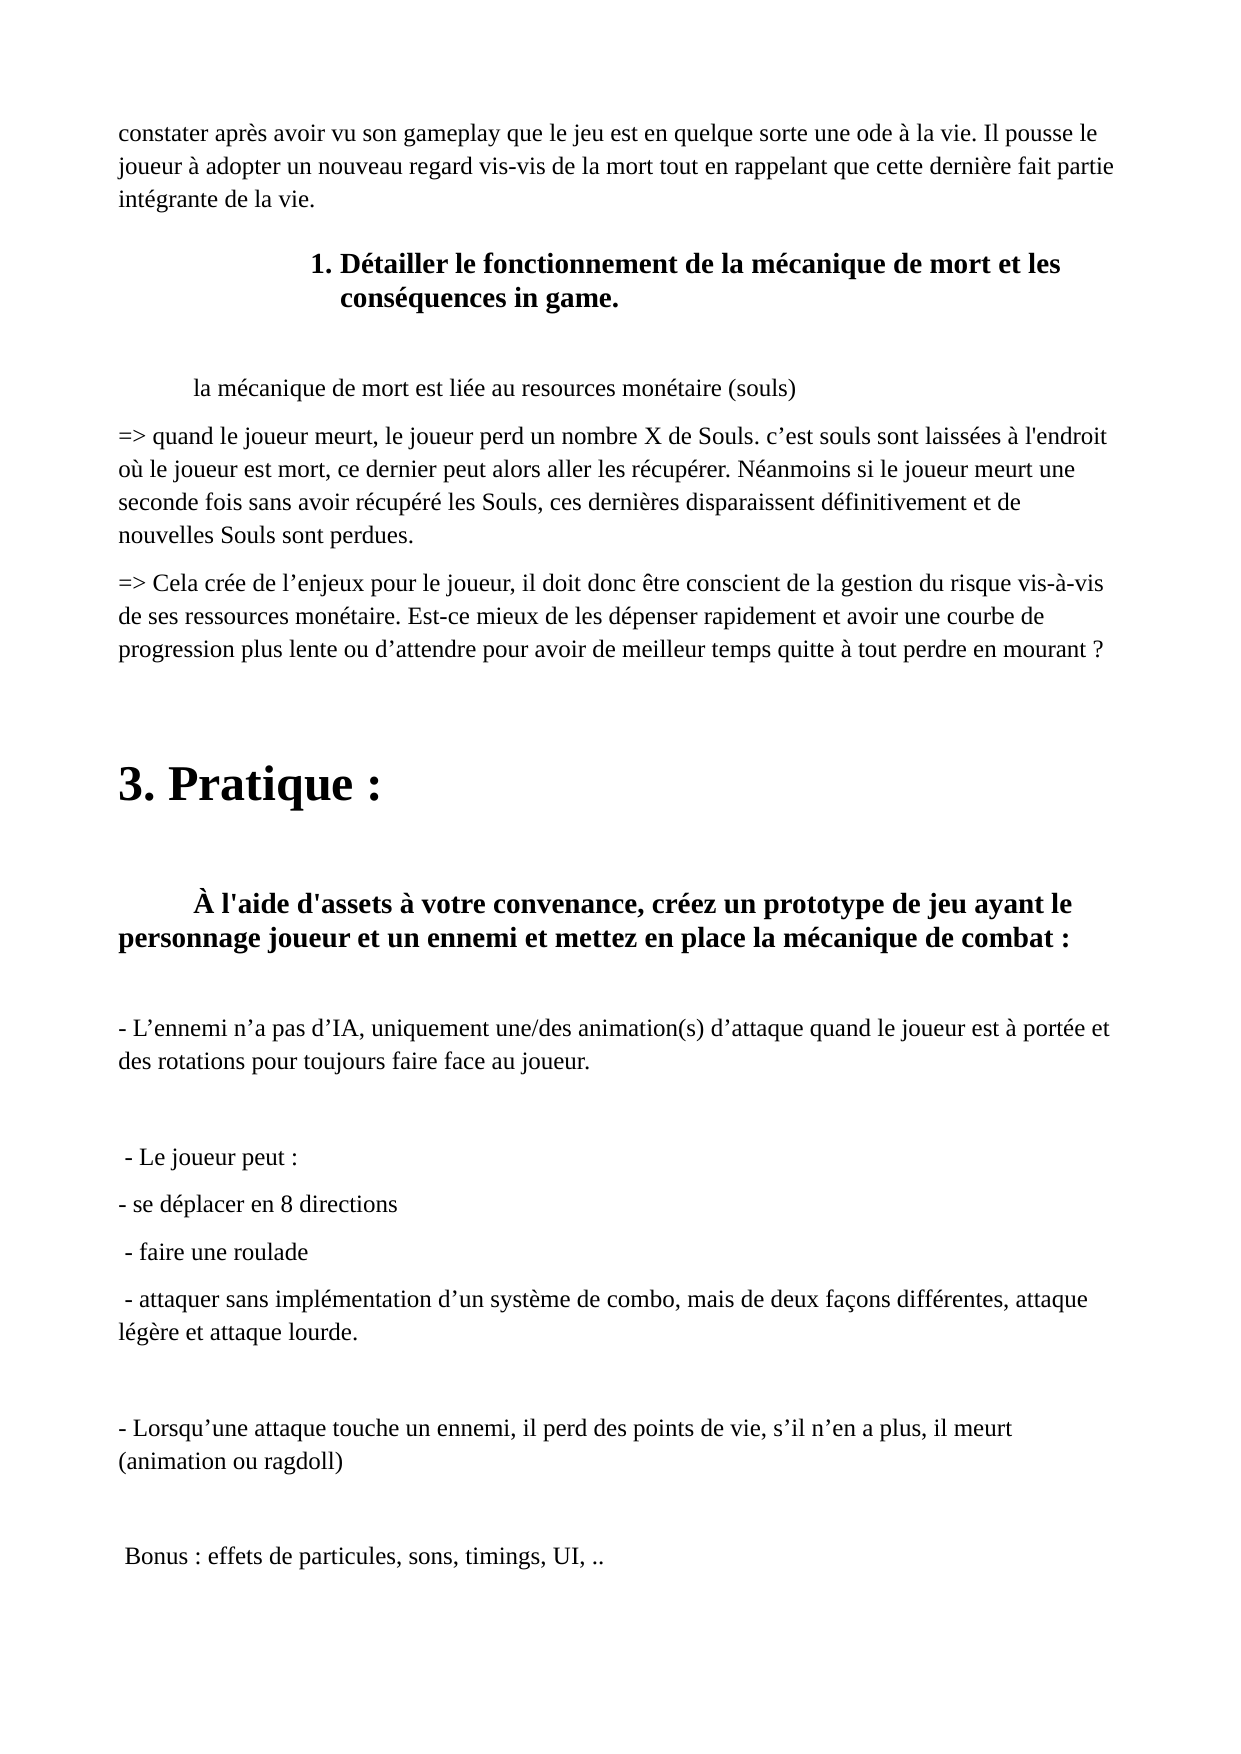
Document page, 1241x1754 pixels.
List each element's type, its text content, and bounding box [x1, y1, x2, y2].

text - Le joueur peut : [118, 1142, 1122, 1170]
subtitle 3. Pratique : [118, 754, 1122, 812]
text - se déplacer en 8 directions [118, 1189, 1122, 1218]
subtitle Détailler le fonctionnement de la mécanique de mort et les conséquences in game. [310, 246, 1122, 313]
text - attaquer sans implémentation d’un système de combo, mais de deux façons différentes, attaque légère et attaque lourde. [118, 1284, 1122, 1346]
text la mécanique de mort est liée au resources monétaire (souls) [193, 373, 1122, 402]
text => Cela crée de l’enjeux pour le joueur, il doit donc être conscient de la gestion du risque vis-à-vis de ses ressources monétaire. Est-ce mieux de les dépenser rapidement et avoir une courbe de progression plus lente ou d’attendre pour avoir de meilleur temps quitte à tout perdre en mourant ? [118, 568, 1122, 663]
text - Lorsqu’une attaque touche un ennemi, il perd des points de vie, s’il n’en a plus, il meurt (animation ou ragdoll) [118, 1413, 1122, 1474]
text - faire une roulade [118, 1237, 1122, 1266]
text => quand le joueur meurt, le joueur perd un nombre X de Souls. c’est souls sont laissées à l'endroit où le joueur est mort, ce dernier peut alors aller les récupérer. Néanmoins si le joueur meurt une seconde fois sans avoir récupéré les Souls, ces dernières disparaissent définitivement et de nouvelles Souls sont perdues. [118, 421, 1122, 549]
subtitle À l'aide d'assets à votre convenance, créez un prototype de jeu ayant le personnage joueur et un ennemi et mettez en place la mécanique de combat : [118, 886, 1122, 953]
text Bonus : effets de particules, sons, timings, UI, .. [118, 1541, 1122, 1570]
text constater après avoir vu son gameplay que le jeu est en quelque sorte une ode à la vie. Il pousse le joueur à adopter un nouveau regard vis-vis de la mort tout en rappelant que cette dernière fait partie intégrante de la vie. [118, 118, 1122, 213]
text - L’ennemi n’a pas d’IA, uniquement une/des animation(s) d’attaque quand le joueur est à portée et des rotations pour toujours faire face au joueur. [118, 1013, 1122, 1075]
